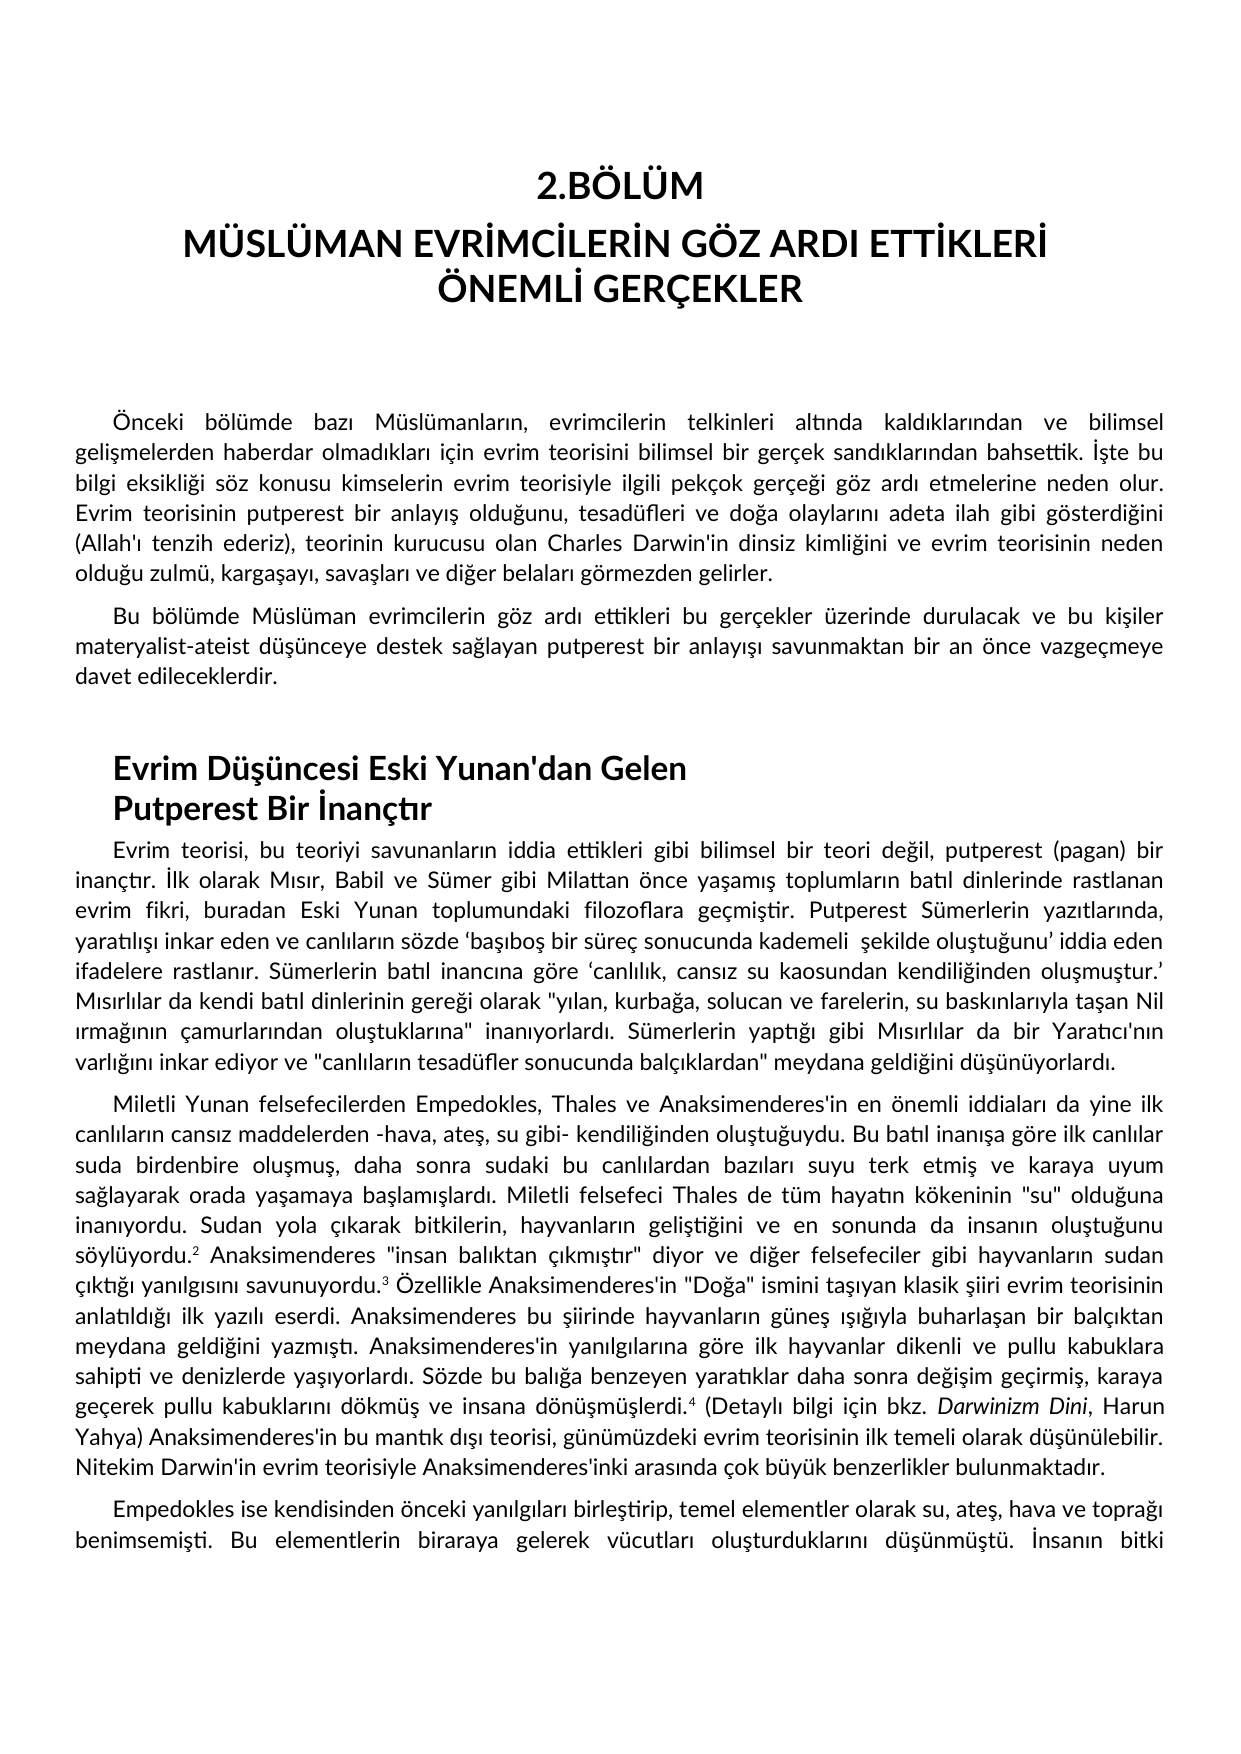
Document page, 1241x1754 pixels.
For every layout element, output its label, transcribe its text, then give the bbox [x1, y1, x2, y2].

text Miletli Yunan felsefecilerden Empedokles, Thales ve Anaksimenderes'in en önemli iddiaları da yine ilk canlıların cansız maddelerden -hava, ateş, su gibi- kendiliğinden oluştuğuydu. Bu batıl inanışa göre ilk canlılar suda birdenbire oluşmuş, daha sonra sudaki bu canlılardan bazıları suyu terk etmiş ve karaya uyum sağlayarak orada yaşamaya başlamışlardı. Miletli felsefeci Thales de tüm hayatın kökeninin "su" olduğuna inanıyordu. Sudan yola çıkarak bitkilerin, hayvanların geliştiğini ve en sonunda da insanın oluştuğunu söylüyordu.2 Anaksimenderes "insan balıktan çıkmıştır" diyor ve diğer felsefeciler gibi hayvanların sudan çıktığı yanılgısını savunuyordu.3 Özellikle Anaksimenderes'in "Doğa" ismini taşıyan klasik şiiri evrim teorisinin anlatıldığı ilk yazılı eserdi. Anaksimenderes bu şiirinde hayvanların güneş ışığıyla buharlaşan bir balçıktan meydana geldiğini yazmıştı. Anaksimenderes'in yanılgılarına göre ilk hayvanlar dikenli ve pullu kabuklara sahipti ve denizlerde yaşıyorlardı. Sözde bu balığa benzeyen yaratıklar daha sonra değişim geçirmiş, karaya geçerek pullu kabuklarını dökmüş ve insana dönüşmüşlerdi.4 (Detaylı bilgi için bkz. Darwinizm Dini, Harun Yahya) Anaksimenderes'in bu mantık dışı teorisi, günümüzdeki evrim teorisinin ilk temeli olarak düşünülebilir. Nitekim Darwin'in evrim teorisiyle Anaksimenderes'inki arasında çok büyük benzerlikler bulunmaktadır. [75, 1090, 1165, 1480]
text Evrim teorisi, bu teoriyi savunanların iddia ettikleri gibi bilimsel bir teori değil, putperest (pagan) bir inançtır. İlk olarak Mısır, Babil ve Sümer gibi Milattan önce yaşamış toplumların batıl dinlerinde rastlanan evrim fikri, buradan Eski Yunan toplumundaki filozoflara geçmiştir. Putperest Sümerlerin yazıtlarında, yaratılışı inkar eden ve canlıların sözde ‘başıboş bir süreç sonucunda kademeli şekilde oluştuğunu’ iddia eden ifadelere rastlanır. Sümerlerin batıl inancına göre ‘canlılık, cansız su kaosundan kendiliğinden oluşmuştur.’ Mısırlılar da kendi batıl dinlerinin gereği olarak "yılan, kurbağa, solucan ve farelerin, su baskınlarıyla taşan Nil ırmağının çamurlarından oluştuklarına" inanıyorlardı. Sümerlerin yaptığı gibi Mısırlılar da bir Yaratıcı'nın varlığını inkar ediyor ve "canlıların tesadüfler sonucunda balçıklardan" meydana geldiğini düşünüyorlardı. [75, 836, 1165, 1075]
subtitle MÜSLÜMAN EVRİMCİLERİN GÖZ ARDI ETTİKLERİ ÖNEMLİ GERÇEKLER [75, 220, 1165, 310]
subtitle 2.BÖLÜM [75, 162, 1165, 207]
text Önceki bölümde bazı Müslümanların, evrimcilerin telkinleri altında kaldıklarından ve bilimsel gelişmelerden haberdar olmadıkları için evrim teorisini bilimsel bir gerçek sandıklarından bahsettik. İşte bu bilgi eksikliği söz konusu kimselerin evrim teorisiyle ilgili pekçok gerçeği göz ardı etmelerine neden olur. Evrim teorisinin putperest bir anlayış olduğunu, tesadüfleri ve doğa olaylarını adeta ilah gibi gösterdiğini (Allah'ı tenzih ederiz), teorinin kurucusu olan Charles Darwin'in dinsiz kimliğini ve evrim teorisinin neden olduğu zulmü, kargaşayı, savaşları ve diğer belaları görmezden gelirler. [75, 408, 1165, 586]
subtitle Evrim Düşüncesi Eski Yunan'dan Gelen Putperest Bir İnançtır [112, 747, 1165, 827]
text Bu bölümde Müslüman evrimcilerin göz ardı ettikleri bu gerçekler üzerinde durulacak ve bu kişiler materyalist-ateist düşünceye destek sağlayan putperest bir anlayışı savunmaktan bir an önce vazgeçmeye davet edileceklerdir. [75, 602, 1165, 689]
text Empedokles ise kendisinden önceki yanılgıları birleştirip, temel elementler olarak su, ateş, hava ve toprağı benimsemişti. Bu elementlerin biraraya gelerek vücutları oluşturduklarını düşünmüştü. İnsanın bitki [75, 1495, 1165, 1553]
